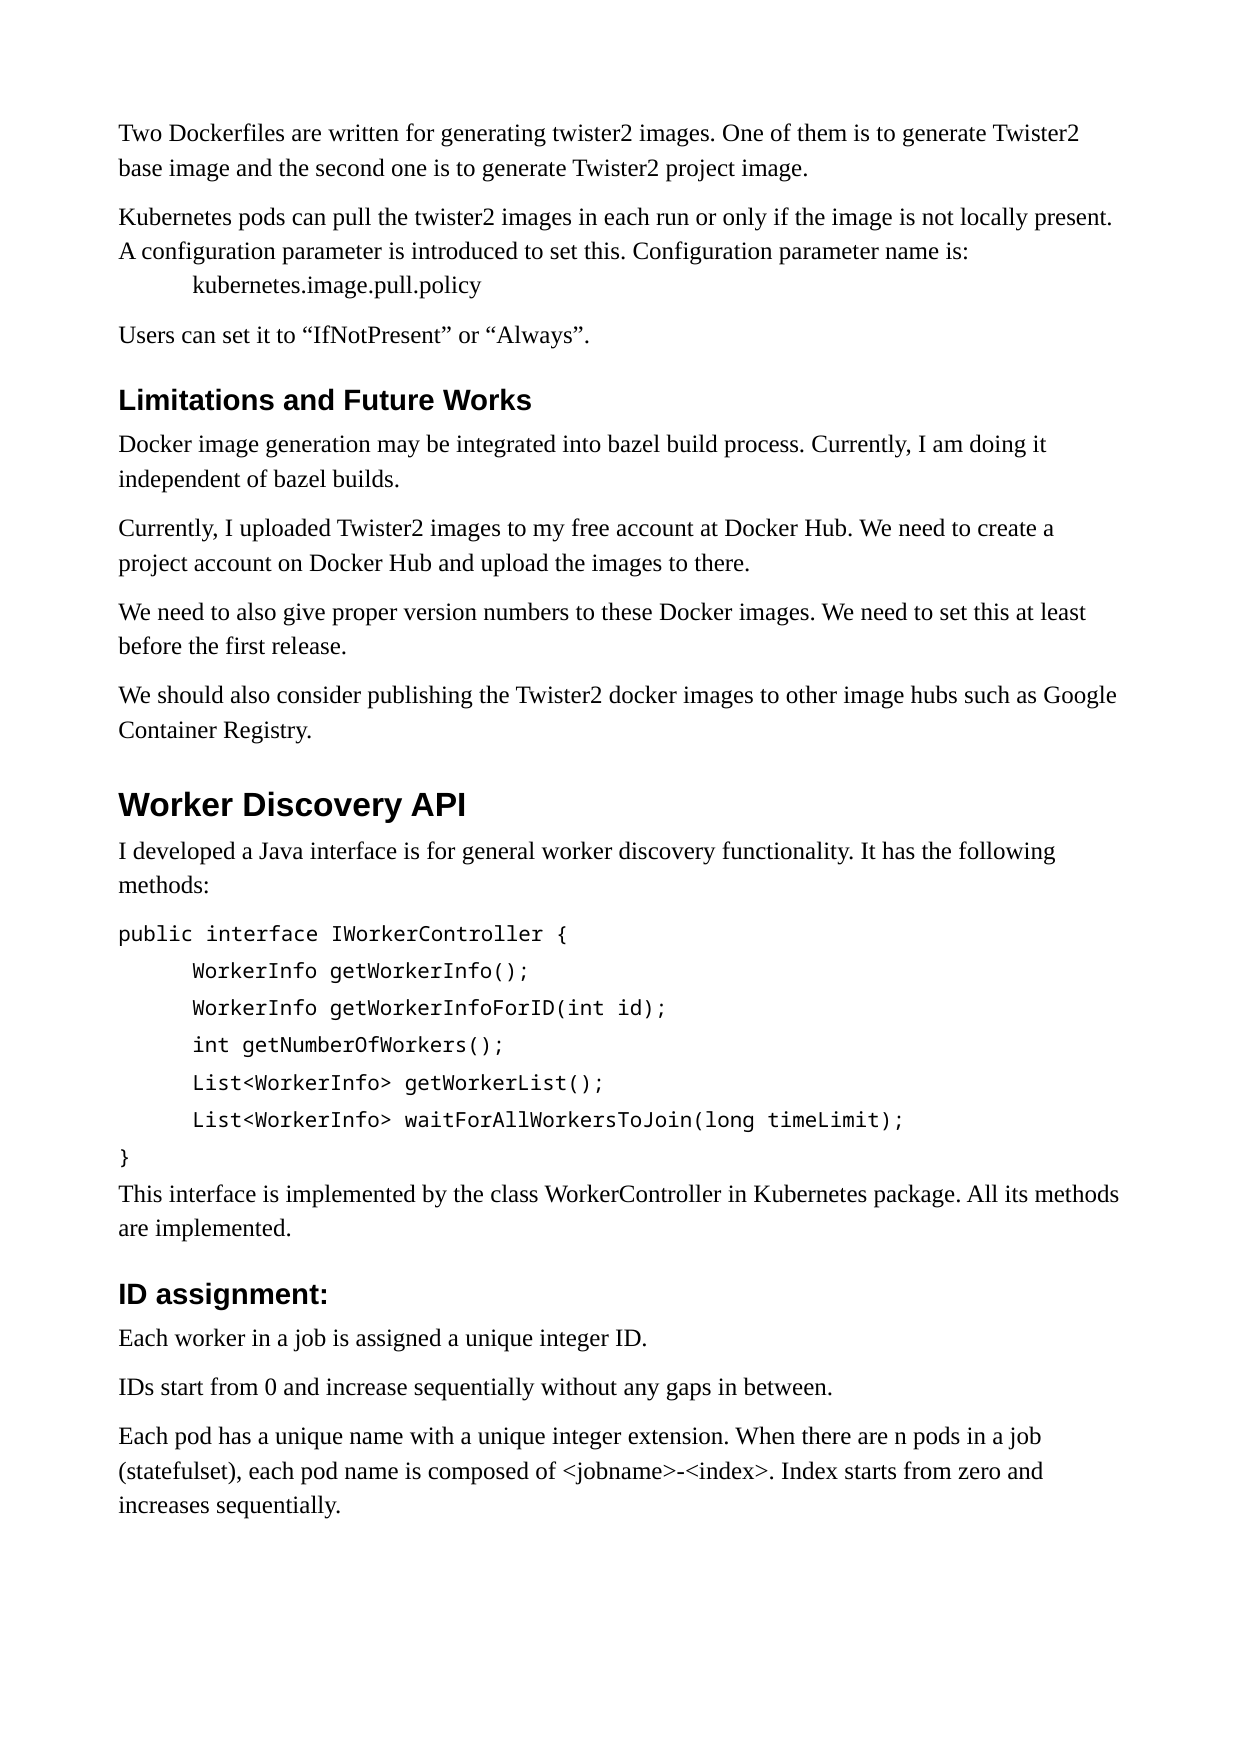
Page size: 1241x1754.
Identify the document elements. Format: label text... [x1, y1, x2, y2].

text WorkerInfo getWorkerInfoForID(int id); [192, 993, 1122, 1022]
subtitle ID assignment: [118, 1277, 1122, 1311]
text Docker image generation may be integrated into bazel build process. Currently, I am doing it independent of bazel builds. [118, 429, 1122, 493]
text Each worker in a job is assigned a unique integer ID. [118, 1323, 1122, 1352]
text List<WorkerInfo> waitForAllWorkersToJoin(long timeLimit); [192, 1105, 1122, 1133]
text We should also consider publishing the Twister2 docker images to other image hubs such as Google Container Registry. [118, 680, 1122, 743]
text int getNumberOfWorkers(); [192, 1031, 1122, 1059]
text I developed a Java interface is for general worker discovery functionality. It has the following methods: [118, 836, 1122, 899]
subtitle Limitations and Future Works [118, 383, 1122, 417]
text This interface is implemented by the class WorkerController in Kubernetes package. All its methods are implemented. [118, 1179, 1122, 1242]
text We need to also give proper version numbers to these Docker images. We need to set this at least before the first release. [118, 597, 1122, 660]
subtitle Worker Discovery API [118, 784, 1122, 823]
text Each pod has a unique name with a unique integer extension. When there are n pods in a job (statefulset), each pod name is composed of <jobname>-<index>. Index starts from zero and increases sequentially. [118, 1421, 1122, 1519]
text List<WorkerInfo> getWorkerList(); [192, 1068, 1122, 1096]
text IDs start from 0 and increase sequentially without any gaps in between. [118, 1372, 1122, 1401]
text } [118, 1142, 1122, 1170]
text Users can set it to “IfNotPresent” or “Always”. [118, 320, 1122, 348]
text Two Dockerfiles are written for generating twister2 images. One of them is to generate Twister2 base image and the second one is to generate Twister2 project image. [118, 118, 1122, 181]
text Kubernetes pods can pull the twister2 images in each run or only if the image is not locally present. A configuration parameter is introduced to set this. Configuration parameter name is: kubernetes.image.pull.policy [118, 202, 1122, 299]
text public interface IWorkerController { [118, 919, 1122, 948]
text WorkerInfo getWorkerInfo(); [192, 956, 1122, 985]
text Currently, I uploaded Twister2 images to my free account at Docker Hub. We need to create a project account on Docker Hub and upload the images to there. [118, 513, 1122, 576]
